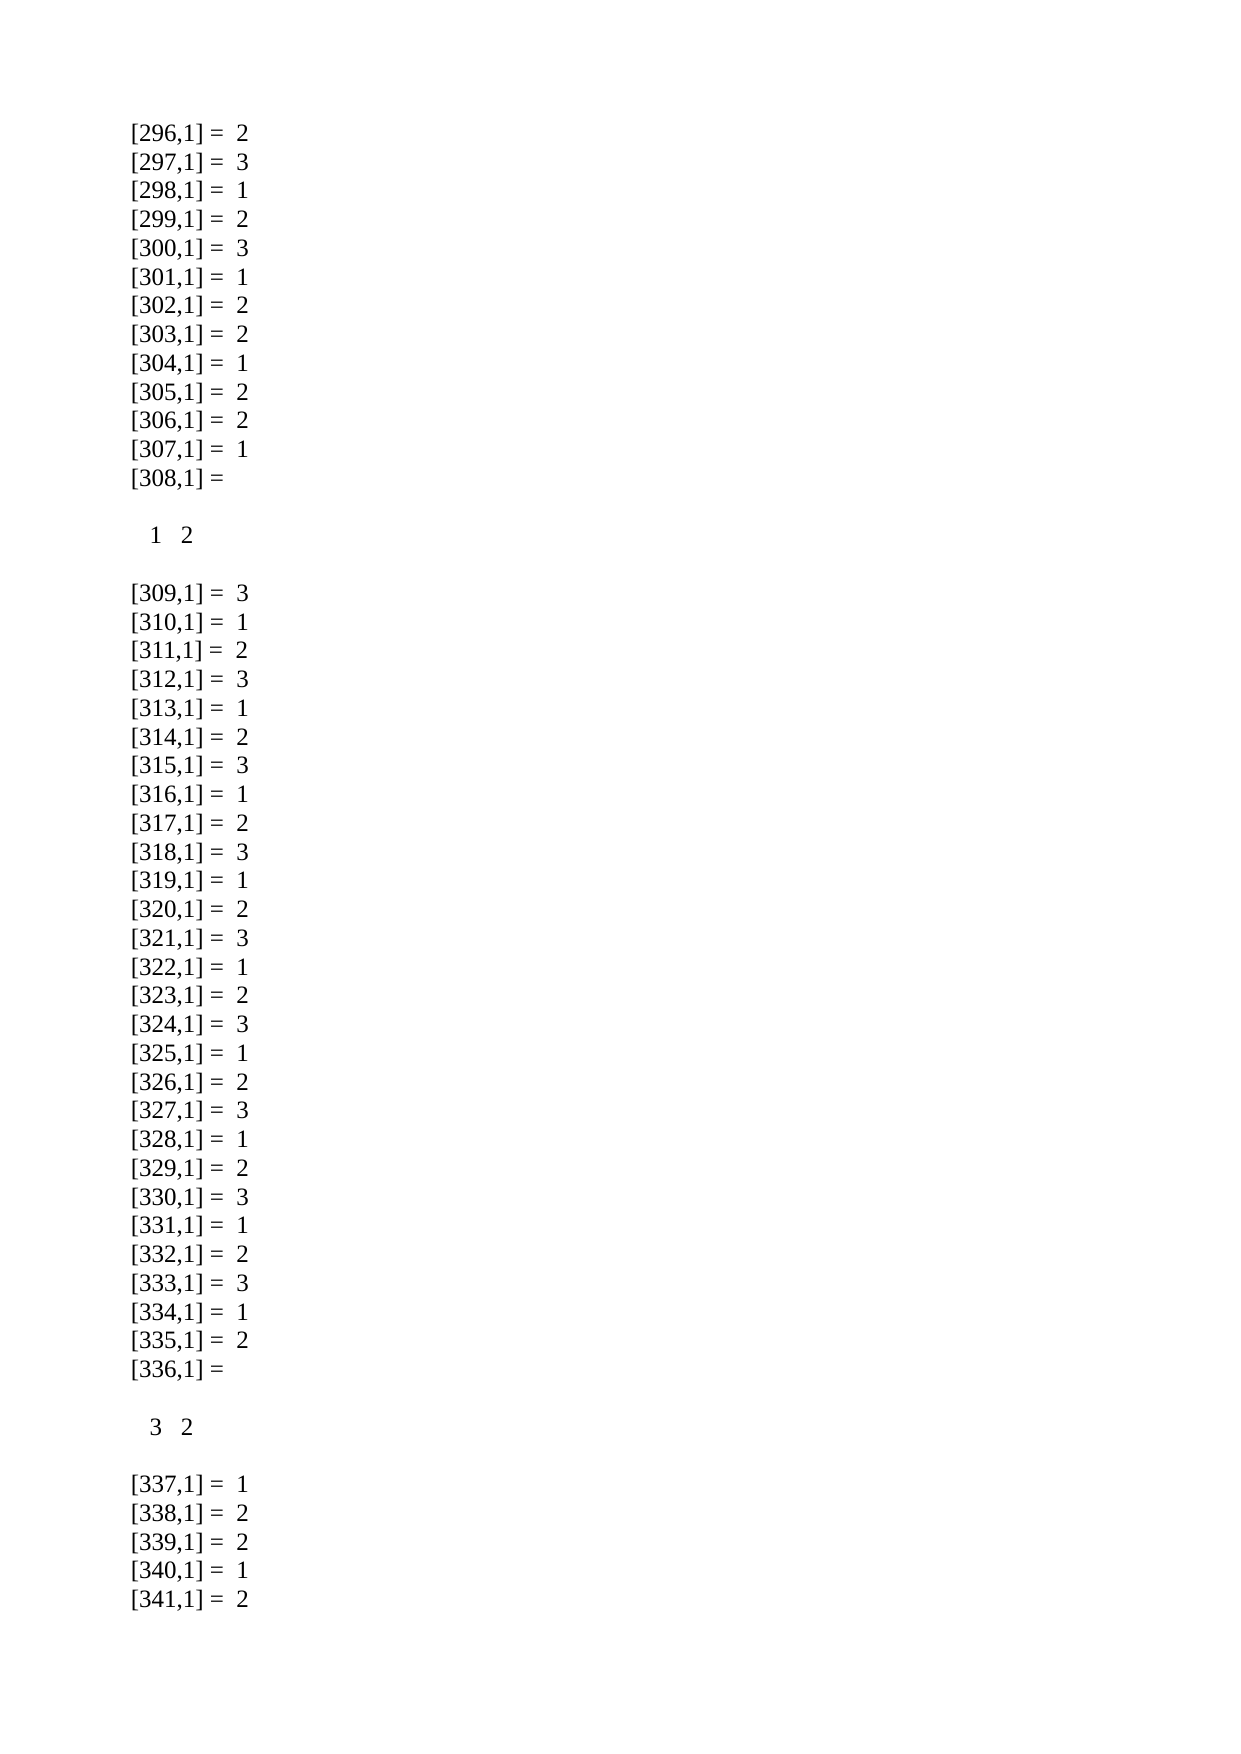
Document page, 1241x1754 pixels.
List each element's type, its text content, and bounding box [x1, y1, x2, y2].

text [331,1] = 1 [118, 1211, 1122, 1239]
text [326,1] = 2 [118, 1067, 1122, 1096]
text [299,1] = 2 [118, 204, 1122, 233]
text [334,1] = 1 [118, 1297, 1122, 1326]
text [313,1] = 1 [118, 693, 1122, 722]
text [329,1] = 2 [118, 1153, 1122, 1182]
text [317,1] = 2 [118, 808, 1122, 837]
text [323,1] = 2 [118, 981, 1122, 1009]
text [337,1] = 1 [118, 1469, 1122, 1498]
text [297,1] = 3 [118, 147, 1122, 176]
text 3 2 [118, 1412, 1122, 1441]
text [315,1] = 3 [118, 751, 1122, 779]
text 1 2 [118, 521, 1122, 549]
text [307,1] = 1 [118, 434, 1122, 463]
text [305,1] = 2 [118, 377, 1122, 406]
text [298,1] = 1 [118, 176, 1122, 204]
text [316,1] = 1 [118, 779, 1122, 808]
text [320,1] = 2 [118, 894, 1122, 923]
text [303,1] = 2 [118, 319, 1122, 348]
text [309,1] = 3 [118, 578, 1122, 607]
text [318,1] = 3 [118, 837, 1122, 866]
text [319,1] = 1 [118, 866, 1122, 894]
text [328,1] = 1 [118, 1124, 1122, 1153]
text [336,1] = [118, 1354, 1122, 1383]
text [311,1] = 2 [118, 636, 1122, 664]
text [300,1] = 3 [118, 233, 1122, 262]
text [340,1] = 1 [118, 1556, 1122, 1584]
text [335,1] = 2 [118, 1326, 1122, 1354]
text [324,1] = 3 [118, 1009, 1122, 1038]
text [322,1] = 1 [118, 952, 1122, 981]
text [325,1] = 1 [118, 1038, 1122, 1067]
text [338,1] = 2 [118, 1498, 1122, 1527]
text [327,1] = 3 [118, 1096, 1122, 1124]
text [312,1] = 3 [118, 664, 1122, 693]
text [321,1] = 3 [118, 923, 1122, 952]
text [330,1] = 3 [118, 1182, 1122, 1211]
text [301,1] = 1 [118, 262, 1122, 291]
text [339,1] = 2 [118, 1527, 1122, 1556]
text [332,1] = 2 [118, 1239, 1122, 1268]
text [296,1] = 2 [118, 118, 1122, 147]
text [302,1] = 2 [118, 291, 1122, 319]
text [341,1] = 2 [118, 1584, 1122, 1613]
text [306,1] = 2 [118, 406, 1122, 434]
text [304,1] = 1 [118, 348, 1122, 377]
text [310,1] = 1 [118, 607, 1122, 636]
text [314,1] = 2 [118, 722, 1122, 751]
text [333,1] = 3 [118, 1268, 1122, 1297]
text [308,1] = [118, 463, 1122, 492]
